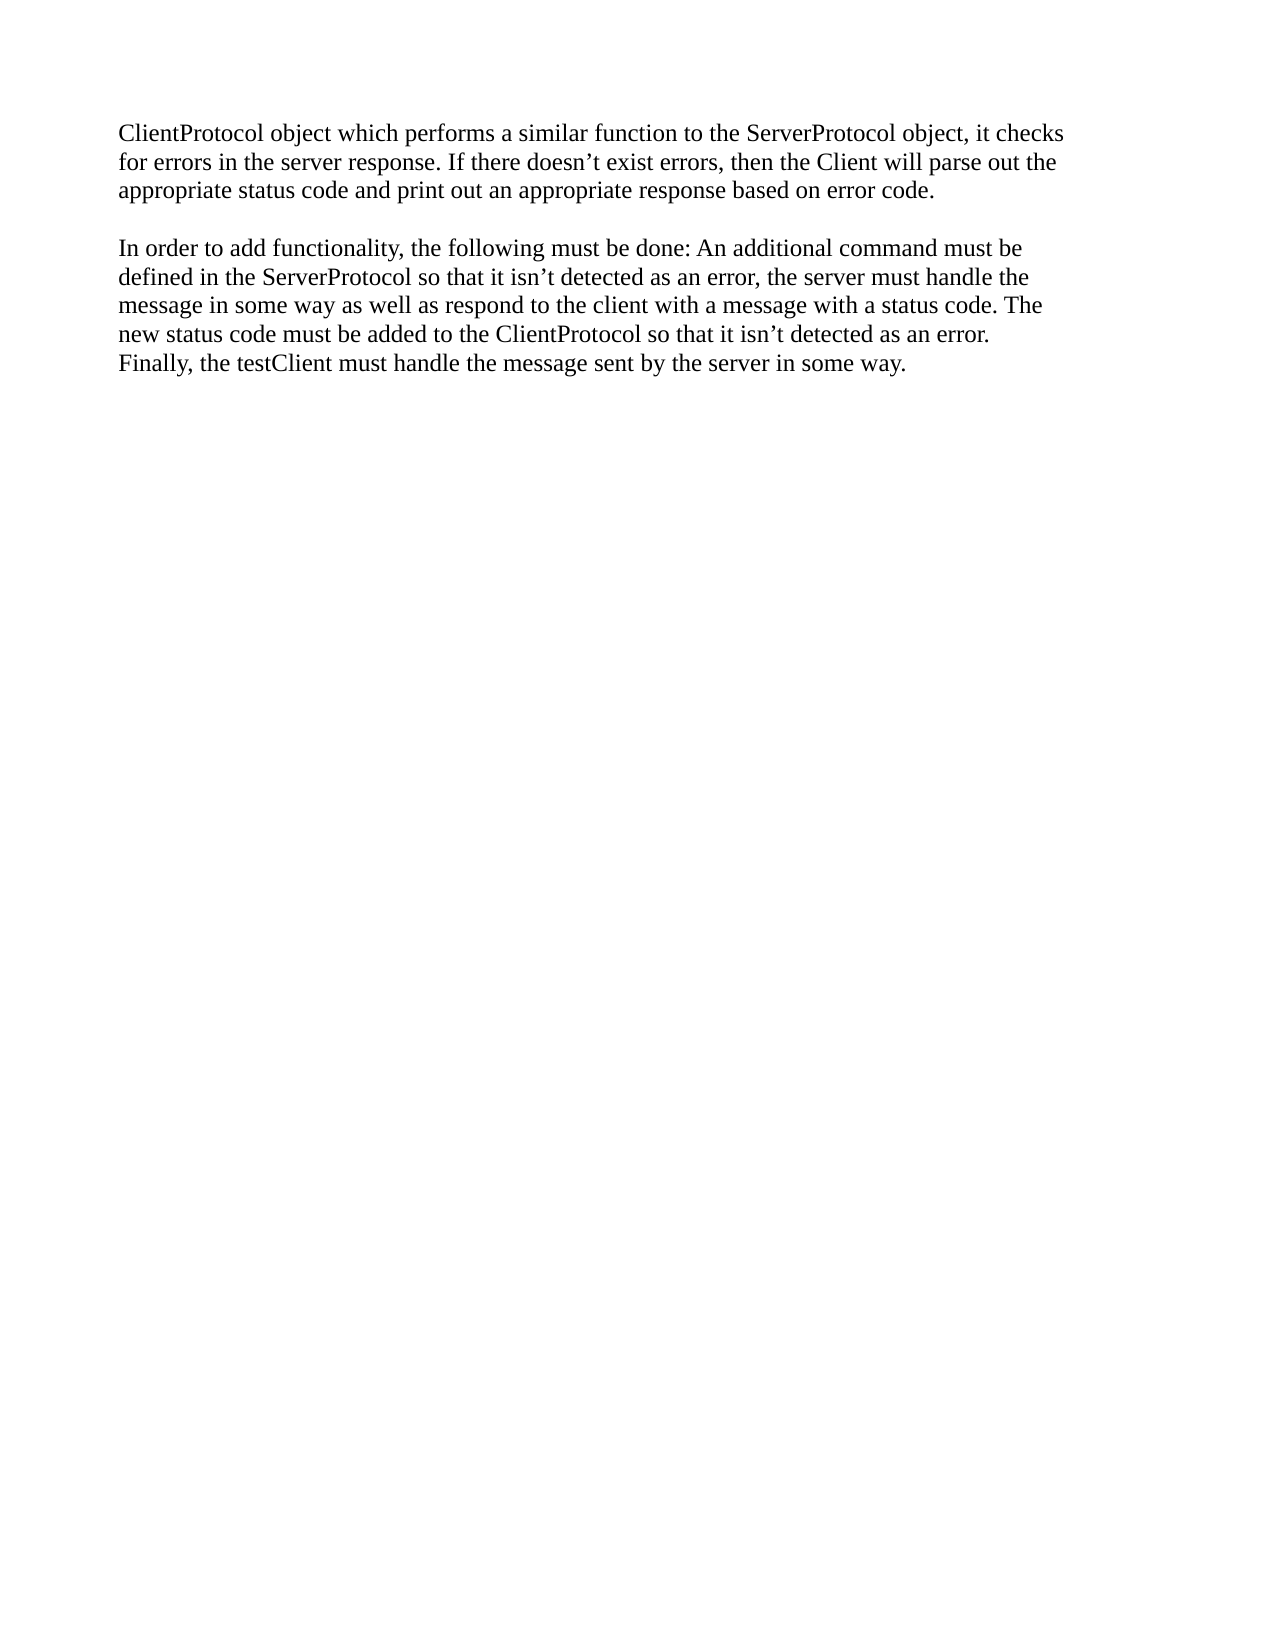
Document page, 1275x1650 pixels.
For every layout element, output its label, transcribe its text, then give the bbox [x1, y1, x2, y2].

text In order to add functionality, the following must be done: An additional command must be [118, 233, 1157, 262]
text new status code must be added to the ClientProtocol so that it isn’t detected as an error. [118, 319, 1157, 348]
text defined in the ServerProtocol so that it isn’t detected as an error, the server must handle the [118, 262, 1157, 291]
text message in some way as well as respond to the client with a message with a status code. The [118, 291, 1157, 319]
text Finally, the testClient must handle the message sent by the server in some way. [118, 348, 1157, 377]
text ClientProtocol object which performs a similar function to the ServerProtocol object, it checks [118, 118, 1157, 147]
text for errors in the server response. If there doesn’t exist errors, then the Client will parse out the [118, 147, 1157, 176]
text appropriate status code and print out an appropriate response based on error code. [118, 176, 1157, 204]
